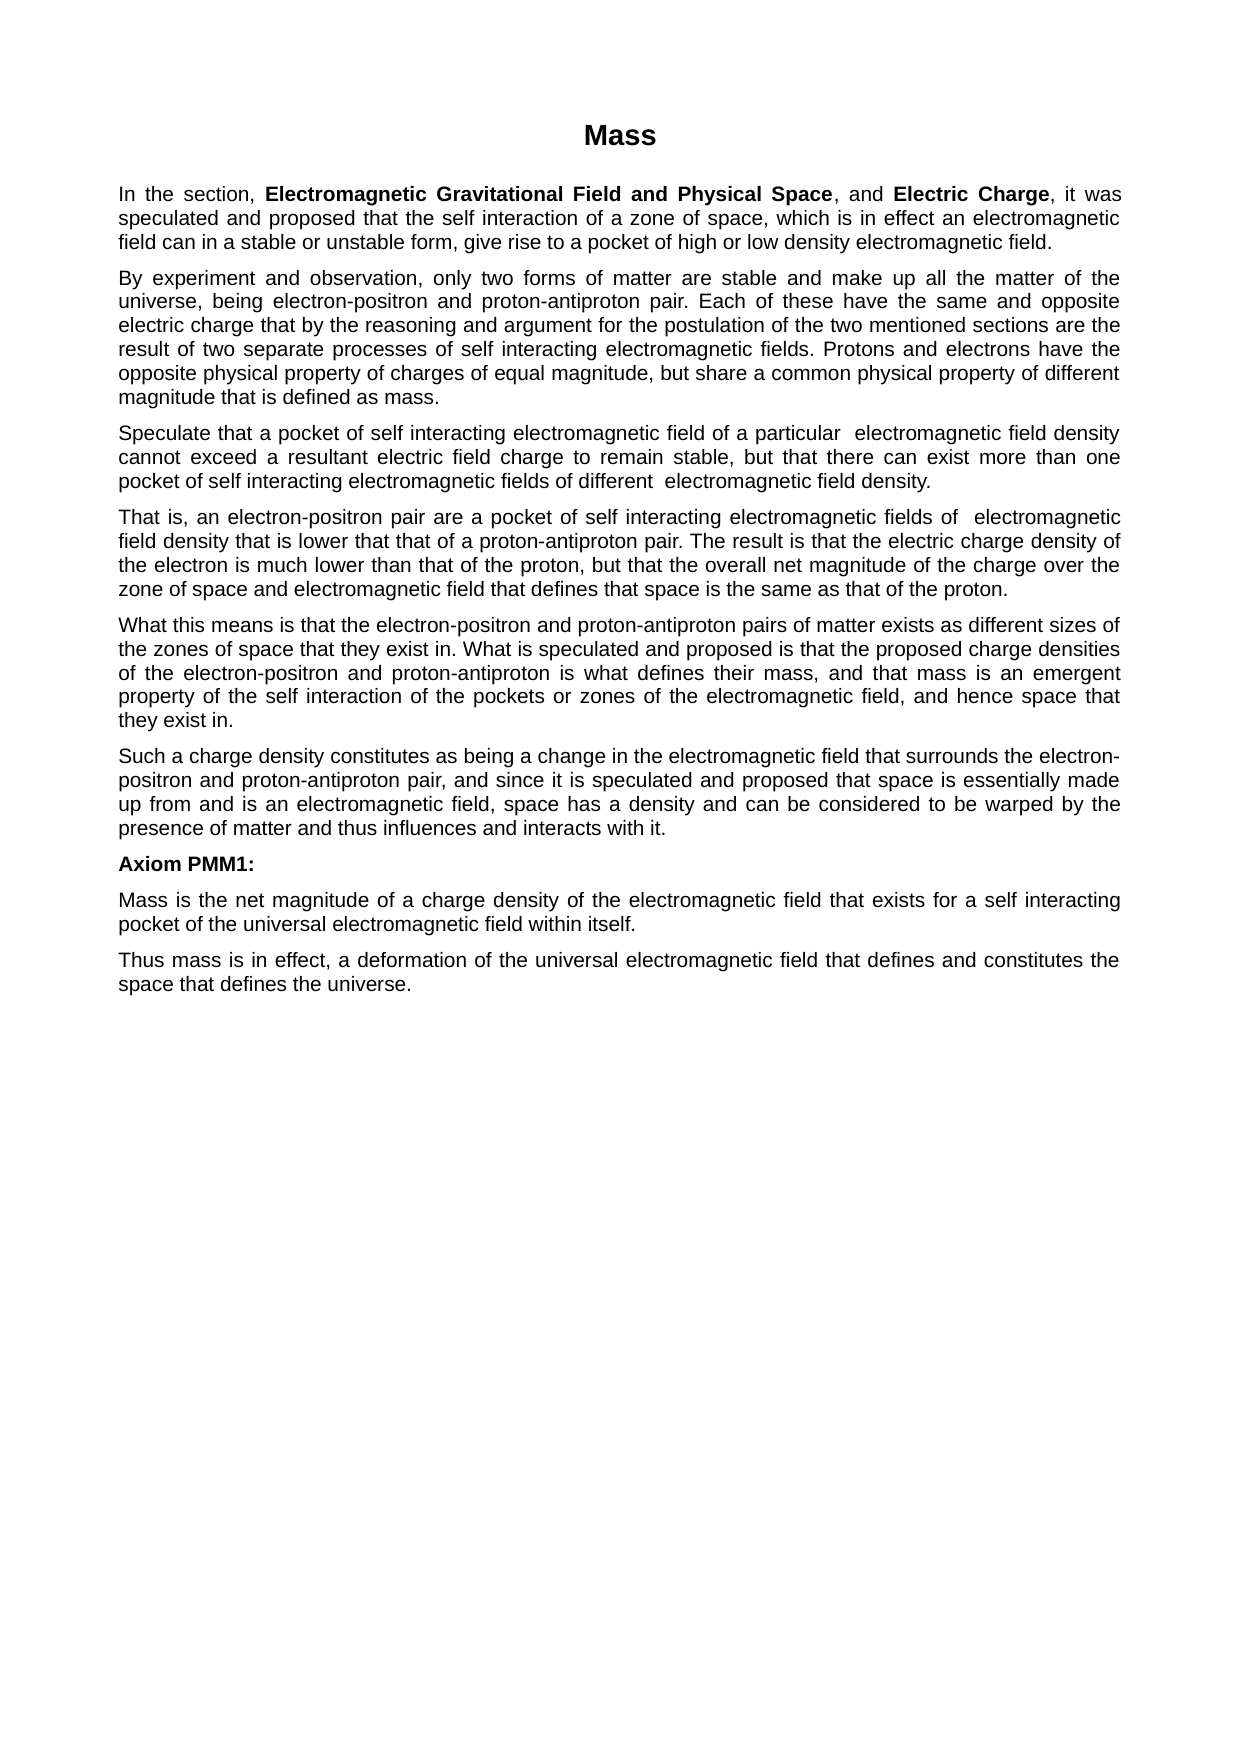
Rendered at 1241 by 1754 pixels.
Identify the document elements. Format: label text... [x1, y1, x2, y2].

text What this means is that the electron-positron and proton-antiproton pairs of matter exists as different sizes of the zones of space that they exist in. What is speculated and proposed is that the proposed charge densities of the electron-positron and proton-antiproton is what defines their mass, and that mass is an emergent property of the self interaction of the pockets or zones of the electromagnetic field, and hence space that they exist in. [118, 612, 1122, 732]
text Axiom PMM1: [118, 852, 1122, 876]
text Mass is the net magnitude of a charge density of the electromagnetic field that exists for a self interacting pocket of the universal electromagnetic field within itself. [118, 888, 1122, 936]
text By experiment and observation, only two forms of matter are stable and make up all the matter of the universe, being electron-positron and proton-antiproton pair. Each of these have the same and opposite electric charge that by the reasoning and argument for the postulation of the two mentioned sections are the result of two separate processes of self interacting electromagnetic fields. Protons and electrons have the opposite physical property of charges of equal magnitude, but share a common physical property of different magnitude that is defined as mass. [118, 265, 1122, 409]
text Such a charge density constitutes as being a change in the electromagnetic field that surrounds the electron-positron and proton-antiproton pair, and since it is speculated and proposed that space is essentially made up from and is an electromagnetic field, space has a density and can be considered to be warped by the presence of matter and thus influences and interacts with it. [118, 744, 1122, 840]
text In the section, Electromagnetic Gravitational Field and Physical Space, and Electric Charge, it was speculated and proposed that the self interaction of a zone of space, which is in effect an electromagnetic field can in a stable or unstable form, give rise to a pocket of high or low density electromagnetic field. [118, 182, 1122, 253]
text Thus mass is in effect, a deformation of the universal electromagnetic field that defines and constitutes the space that defines the universe. [118, 947, 1122, 995]
text Mass [118, 118, 1122, 152]
text Speculate that a pocket of self interacting electromagnetic field of a particular electromagnetic field density cannot exceed a resultant electric field charge to remain stable, but that there can exist more than one pocket of self interacting electromagnetic fields of different electromagnetic field density. [118, 421, 1122, 493]
text That is, an electron-positron pair are a pocket of self interacting electromagnetic fields of electromagnetic field density that is lower that that of a proton-antiproton pair. The result is that the electric charge density of the electron is much lower than that of the proton, but that the overall net magnitude of the charge over the zone of space and electromagnetic field that defines that space is the same as that of the proton. [118, 505, 1122, 601]
